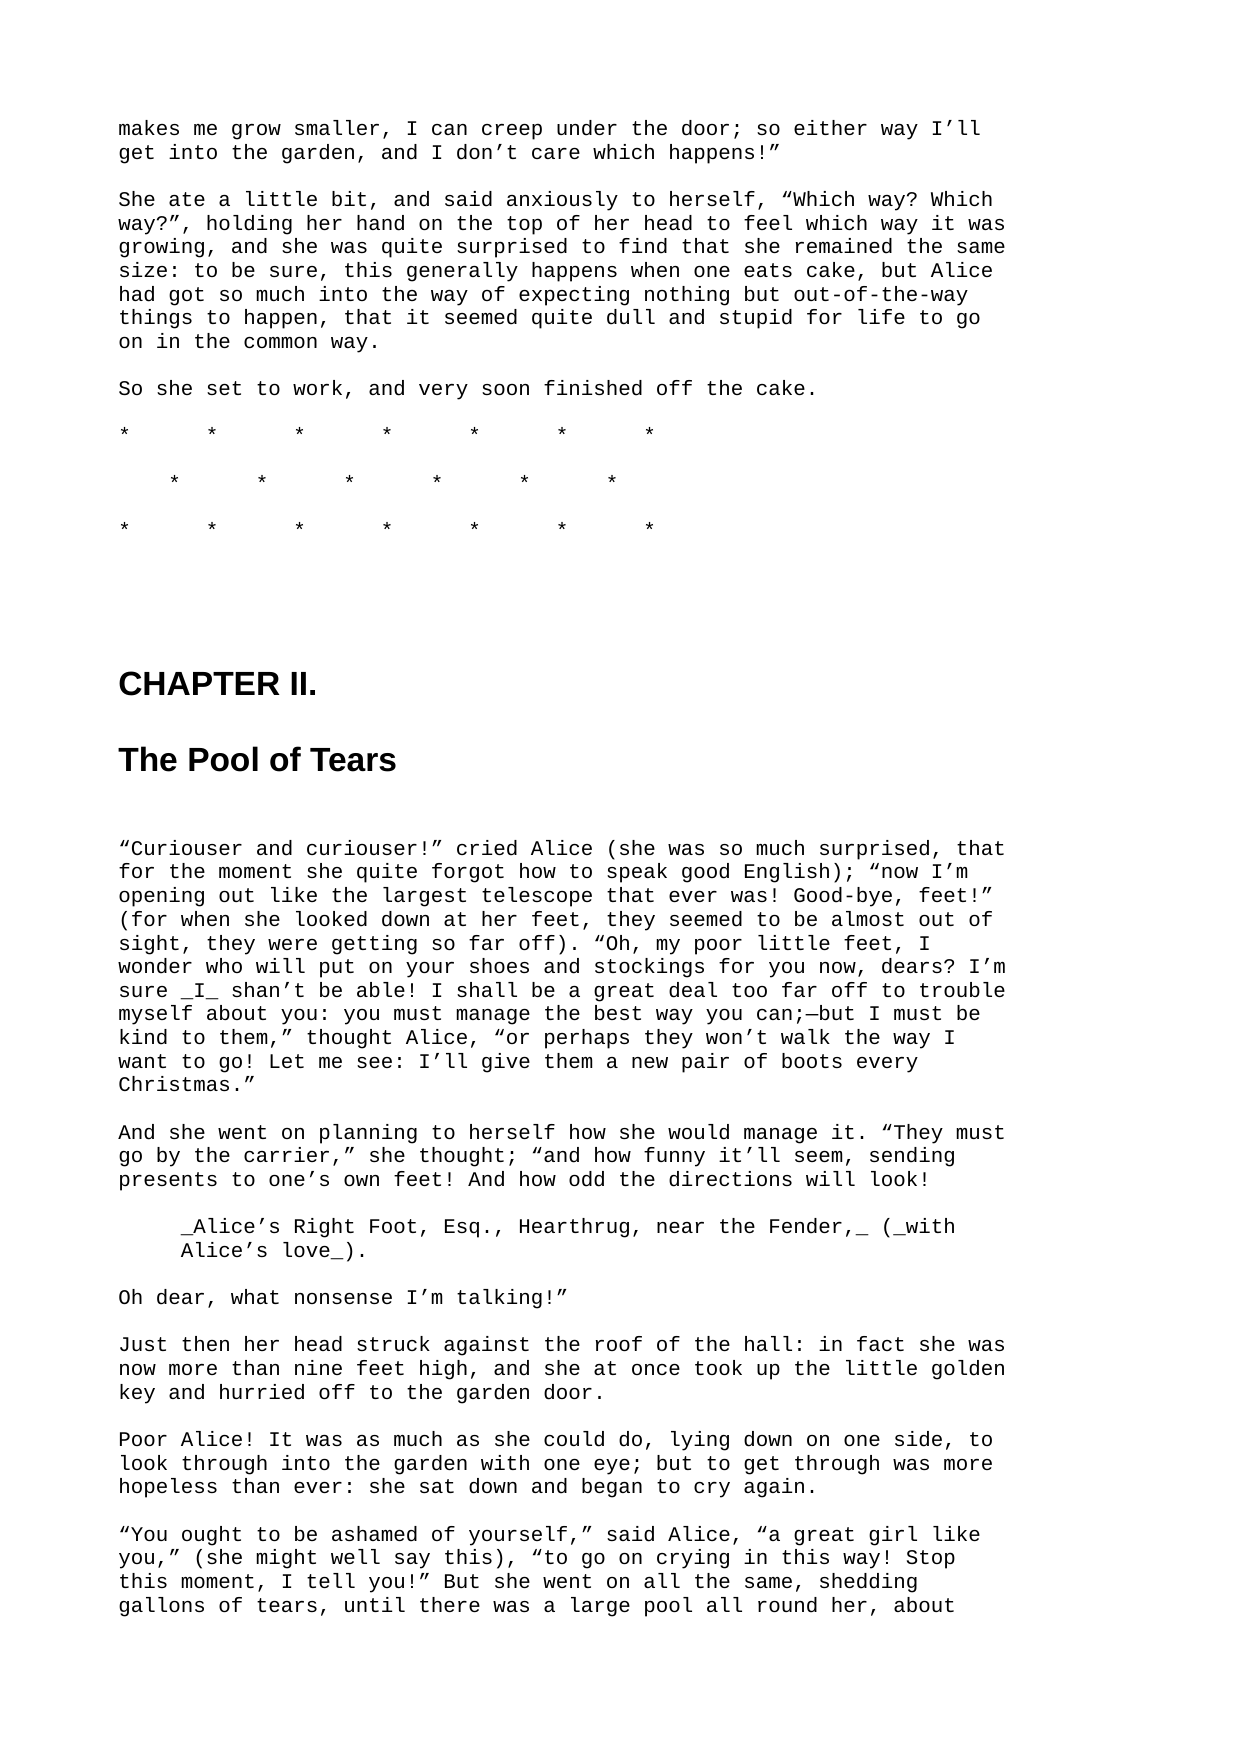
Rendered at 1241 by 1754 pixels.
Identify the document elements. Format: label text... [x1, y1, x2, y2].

text * * * * * * * [118, 520, 1122, 544]
text get into the garden, and I don’t care which happens!” [118, 142, 1122, 165]
text opening out like the largest telescope that ever was! Good-bye, feet!” [118, 885, 1122, 909]
text had got so much into the way of expecting nothing but out-of-the-way [118, 284, 1122, 307]
text growing, and she was quite surprised to find that she remained the same [118, 236, 1122, 260]
text (for when she looked down at her feet, they seemed to be almost out of [118, 909, 1122, 932]
subtitle CHAPTER II. [118, 663, 1122, 702]
text presents to one’s own feet! And how odd the directions will look! [118, 1169, 1122, 1193]
text kind to them,” thought Alice, “or perhaps they won’t walk the way I [118, 1027, 1122, 1051]
text look through into the garden with one eye; but to get through was more [118, 1453, 1122, 1476]
text makes me grow smaller, I can creep under the door; so either way I’ll [118, 118, 1122, 142]
text So she set to work, and very soon finished off the cake. [118, 378, 1122, 402]
text for the moment she quite forgot how to speak good English); “now I’m [118, 862, 1122, 885]
text sure _I_ shan’t be able! I shall be a great deal too far off to trouble [118, 980, 1122, 1003]
text things to happen, that it seemed quite dull and stupid for life to go [118, 307, 1122, 331]
text go by the carrier,” she thought; “and how funny it’ll seem, sending [118, 1145, 1122, 1169]
text * * * * * * [118, 473, 1122, 496]
text Just then her head struck against the roof of the hall: in fact she was [118, 1334, 1122, 1358]
text hopeless than ever: she sat down and began to cry again. [118, 1476, 1122, 1500]
text this moment, I tell you!” But she went on all the same, shedding [118, 1571, 1122, 1594]
text Alice’s love_). [118, 1240, 1122, 1263]
text way?”, holding her hand on the top of her head to feel which way it was [118, 213, 1122, 236]
text “Curiouser and curiouser!” cried Alice (she was so much surprised, that [118, 838, 1122, 862]
text myself about you: you must manage the best way you can;—but I must be [118, 1003, 1122, 1027]
text want to go! Let me see: I’ll give them a new pair of boots every [118, 1051, 1122, 1074]
text on in the common way. [118, 331, 1122, 354]
text sight, they were getting so far off). “Oh, my poor little feet, I [118, 932, 1122, 956]
text Poor Alice! It was as much as she could do, lying down on one side, to [118, 1429, 1122, 1453]
text Oh dear, what nonsense I’m talking!” [118, 1287, 1122, 1311]
text you,” (she might well say this), “to go on crying in this way! Stop [118, 1547, 1122, 1571]
text now more than nine feet high, and she at once took up the little golden [118, 1358, 1122, 1382]
text Christmas.” [118, 1074, 1122, 1098]
text “You ought to be ashamed of yourself,” said Alice, “a great girl like [118, 1524, 1122, 1547]
subtitle The Pool of Tears [118, 739, 1122, 778]
text _Alice’s Right Foot, Esq., Hearthrug, near the Fender,_ (_with [118, 1216, 1122, 1240]
text gallons of tears, until there was a large pool all round her, about [118, 1594, 1122, 1618]
text size: to be sure, this generally happens when one eats cake, but Alice [118, 260, 1122, 284]
text She ate a little bit, and said anxiously to herself, “Which way? Which [118, 189, 1122, 213]
text wonder who will put on your shoes and stockings for you now, dears? I’m [118, 956, 1122, 980]
text key and hurried off to the garden door. [118, 1382, 1122, 1405]
text * * * * * * * [118, 426, 1122, 449]
text And she went on planning to herself how she would manage it. “They must [118, 1122, 1122, 1145]
